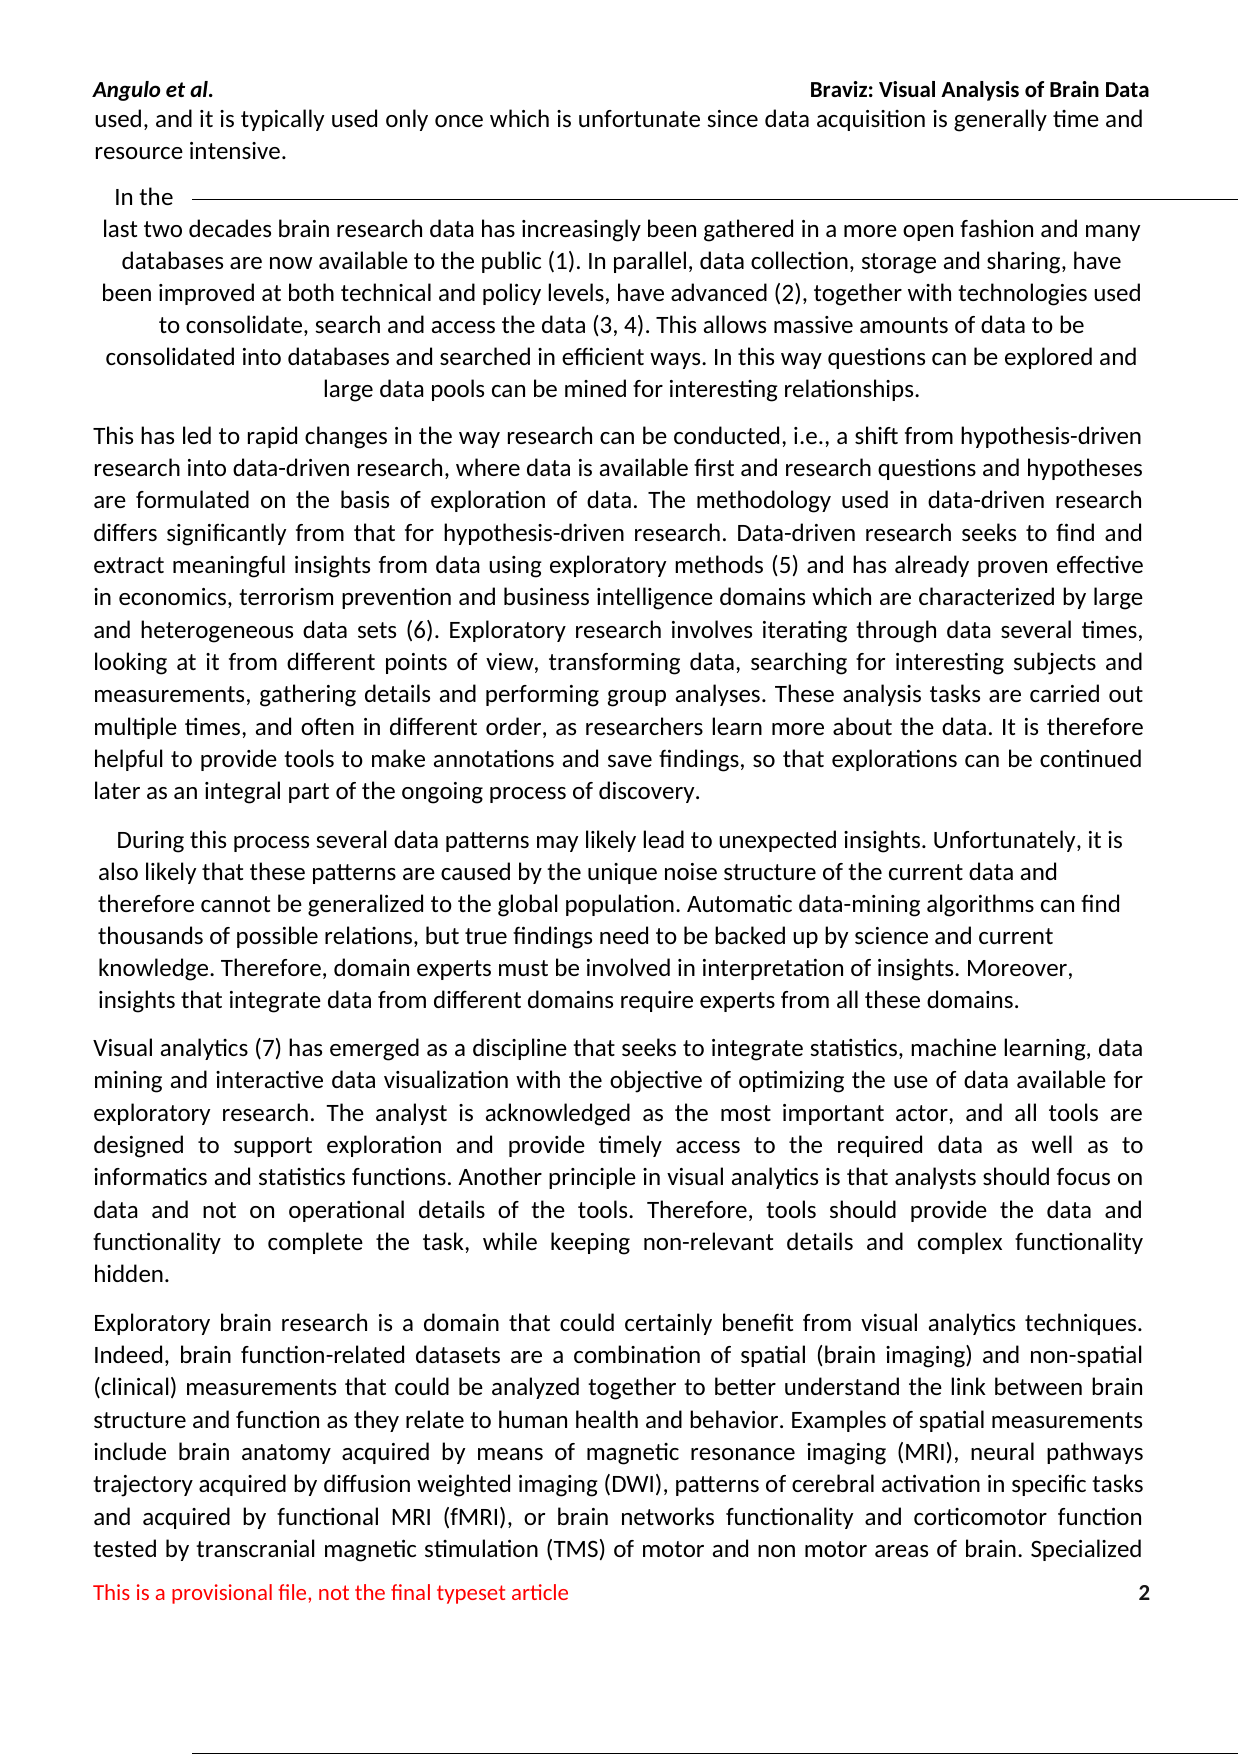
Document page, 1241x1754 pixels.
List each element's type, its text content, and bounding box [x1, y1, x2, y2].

text In the last two decades brain research data has increasingly been gathered in a more open fashion and many databases are now available to the public (1). In parallel, data collection, storage and sharing, have been improved at both technical and policy levels, have advanced (2), together with technologies used to consolidate, search and access the data (3, 4). This allows massive amounts of data to be consolidated into databases and searched in efficient ways. In this way questions can be explored and large data pools can be mined for interesting relationships. [95, 181, 1148, 404]
text used, and it is typically used only once which is unfortunate since data acquisition is generally time and resource intensive. [93, 103, 1145, 166]
text Visual analytics (7) has emerged as a discipline that seeks to integrate statistics, machine learning, data mining and interactive data visualization with the objective of optimizing the use of data available for exploratory research. The analyst is acknowledged as the most important actor, and all tools are designed to support exploration and provide timely access to the required data as well as to informatics and statistics functions. Another principle in visual analytics is that analysts should focus on data and not on operational details of the tools. Therefore, tools should provide the data and functionality to complete the task, while keeping non-relevant details and complex functionality hidden. [93, 1032, 1145, 1289]
text This has led to rapid changes in the way research can be conducted, i.e., a shift from hypothesis-driven research into data-driven research, where data is available first and research questions and hypotheses are formulated on the basis of exploration of data. The methodology used in data-driven research differs significantly from that for hypothesis-driven research. Data-driven research seeks to find and extract meaningful insights from data using exploratory methods (5) and has already proven effective in economics, terrorism prevention and business intelligence domains which are characterized by large and heterogeneous data sets (6). Exploratory research involves iterating through data several times, looking at it from different points of view, transforming data, searching for interesting subjects and measurements, gathering details and performing group analyses. These analysis tasks are carried out multiple times, and often in different order, as researchers learn more about the data. It is therefore helpful to provide tools to make annotations and save findings, so that explorations can be continued later as an integral part of the ongoing process of discovery. [93, 420, 1145, 806]
text Exploratory brain research is a domain that could certainly benefit from visual analytics techniques. Indeed, brain function-related datasets are a combination of spatial (brain imaging) and non-spatial (clinical) measurements that could be analyzed together to better understand the link between brain structure and function as they relate to human health and behavior. Examples of spatial measurements include brain anatomy acquired by means of magnetic resonance imaging (MRI), neural pathways trajectory acquired by diffusion weighted imaging (DWI), patterns of cerebral activation in specific tasks and acquired by functional MRI (fMRI), or brain networks functionality and corticomotor function tested by transcranial magnetic stimulation (TMS) of motor and non motor areas of brain. Specialized [93, 1307, 1145, 1563]
text During this process several data patterns may likely lead to unexpected insights. Unfortunately, it is also likely that these patterns are caused by the unique noise structure of the current data and therefore cannot be generalized to the global population. Automatic data-mining algorithms can find thousands of possible relations, but true findings need to be backed up by science and current knowledge. Therefore, domain experts must be involved in interpretation of insights. Moreover, insights that integrate data from different domains require experts from all these domains. [98, 824, 1150, 1014]
